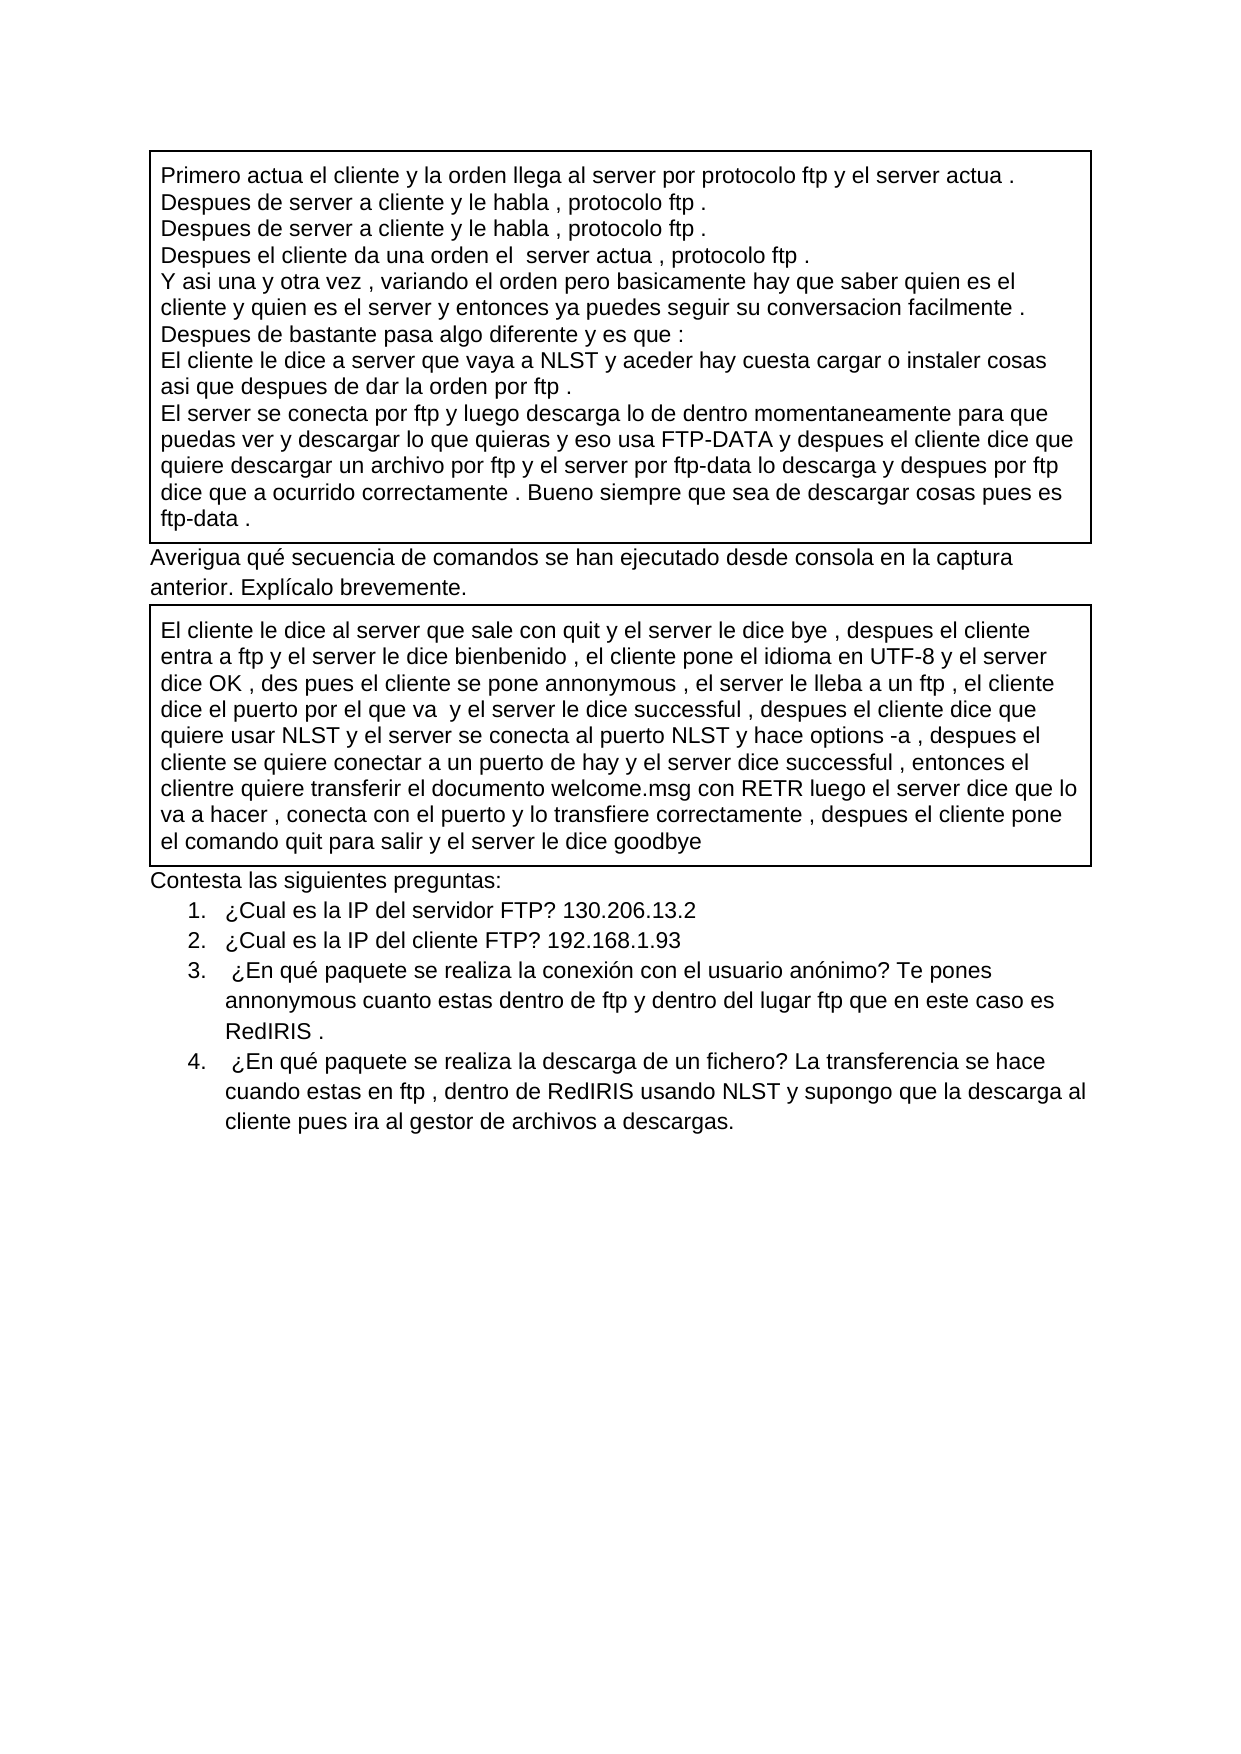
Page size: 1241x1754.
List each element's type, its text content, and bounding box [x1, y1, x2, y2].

list ¿En qué paquete se realiza la descarga de un fichero? La transferencia se hace cuando estas en ftp , dentro de RedIRIS usando NLST y supongo que la descarga al cliente pues ira al gestor de archivos a descargas. [187, 1048, 1090, 1134]
text Contesta las siguientes preguntas: [150, 867, 1090, 893]
list ¿Cual es la IP del servidor FTP? 130.206.13.2 [187, 897, 1090, 923]
list ¿Cual es la IP del cliente FTP? 192.168.1.93 [187, 927, 1090, 953]
table_header El cliente le dice al server que sale con quit y el server le dice bye , despues el cliente entra a ftp y el server le dice bienbenido , el cliente pone el idioma en UTF-8 y el server dice OK , des pues el cliente se pone annonymous , el server le lleba a un ftp , el cliente dice el puerto por el que va y el server le dice successful , despues el cliente dice que quiere usar NLST y el server se conecta al puerto NLST y hace options -a , despues el cliente se quiere conectar a un puerto de hay y el server dice successful , entonces el clientre quiere transferir el documento welcome.msg con RETR luego el server dice que lo va a hacer , conecta con el puerto y lo transfiere correctamente , despues el cliente pone el comando quit para salir y el server le dice goodbye [151, 606, 1090, 864]
table_header Primero actua el cliente y la orden llega al server por protocolo ftp y el server actua . Despues de server a cliente y le habla , protocolo ftp . Despues de server a cliente y le habla , protocolo ftp . Despues el cliente da una orden el server actua , protocolo ftp . Y asi una y otra vez , variando el orden pero basicamente hay que saber quien es el cliente y quien es el server y entonces ya puedes seguir su conversacion facilmente . Despues de bastante pasa algo diferente y es que : El cliente le dice a server que vaya a NLST y aceder hay cuesta cargar o instaler cosas asi que despues de dar la orden por ftp . El server se conecta por ftp y luego descarga lo de dentro momentaneamente para que puedas ver y descargar lo que quieras y eso usa FTP-DATA y despues el cliente dice que quiere descargar un archivo por ftp y el server por ftp-data lo descarga y despues por ftp dice que a ocurrido correctamente . Bueno siempre que sea de descargar cosas pues es ftp-data . [151, 152, 1090, 542]
text Averigua qué secuencia de comandos se han ejecutado desde consola en la captura anterior. Explícalo brevemente. [150, 544, 1090, 601]
list ¿En qué paquete se realiza la conexión con el usuario anónimo? Te pones annonymous cuanto estas dentro de ftp y dentro del lugar ftp que en este caso es RedIRIS . [187, 957, 1090, 1044]
